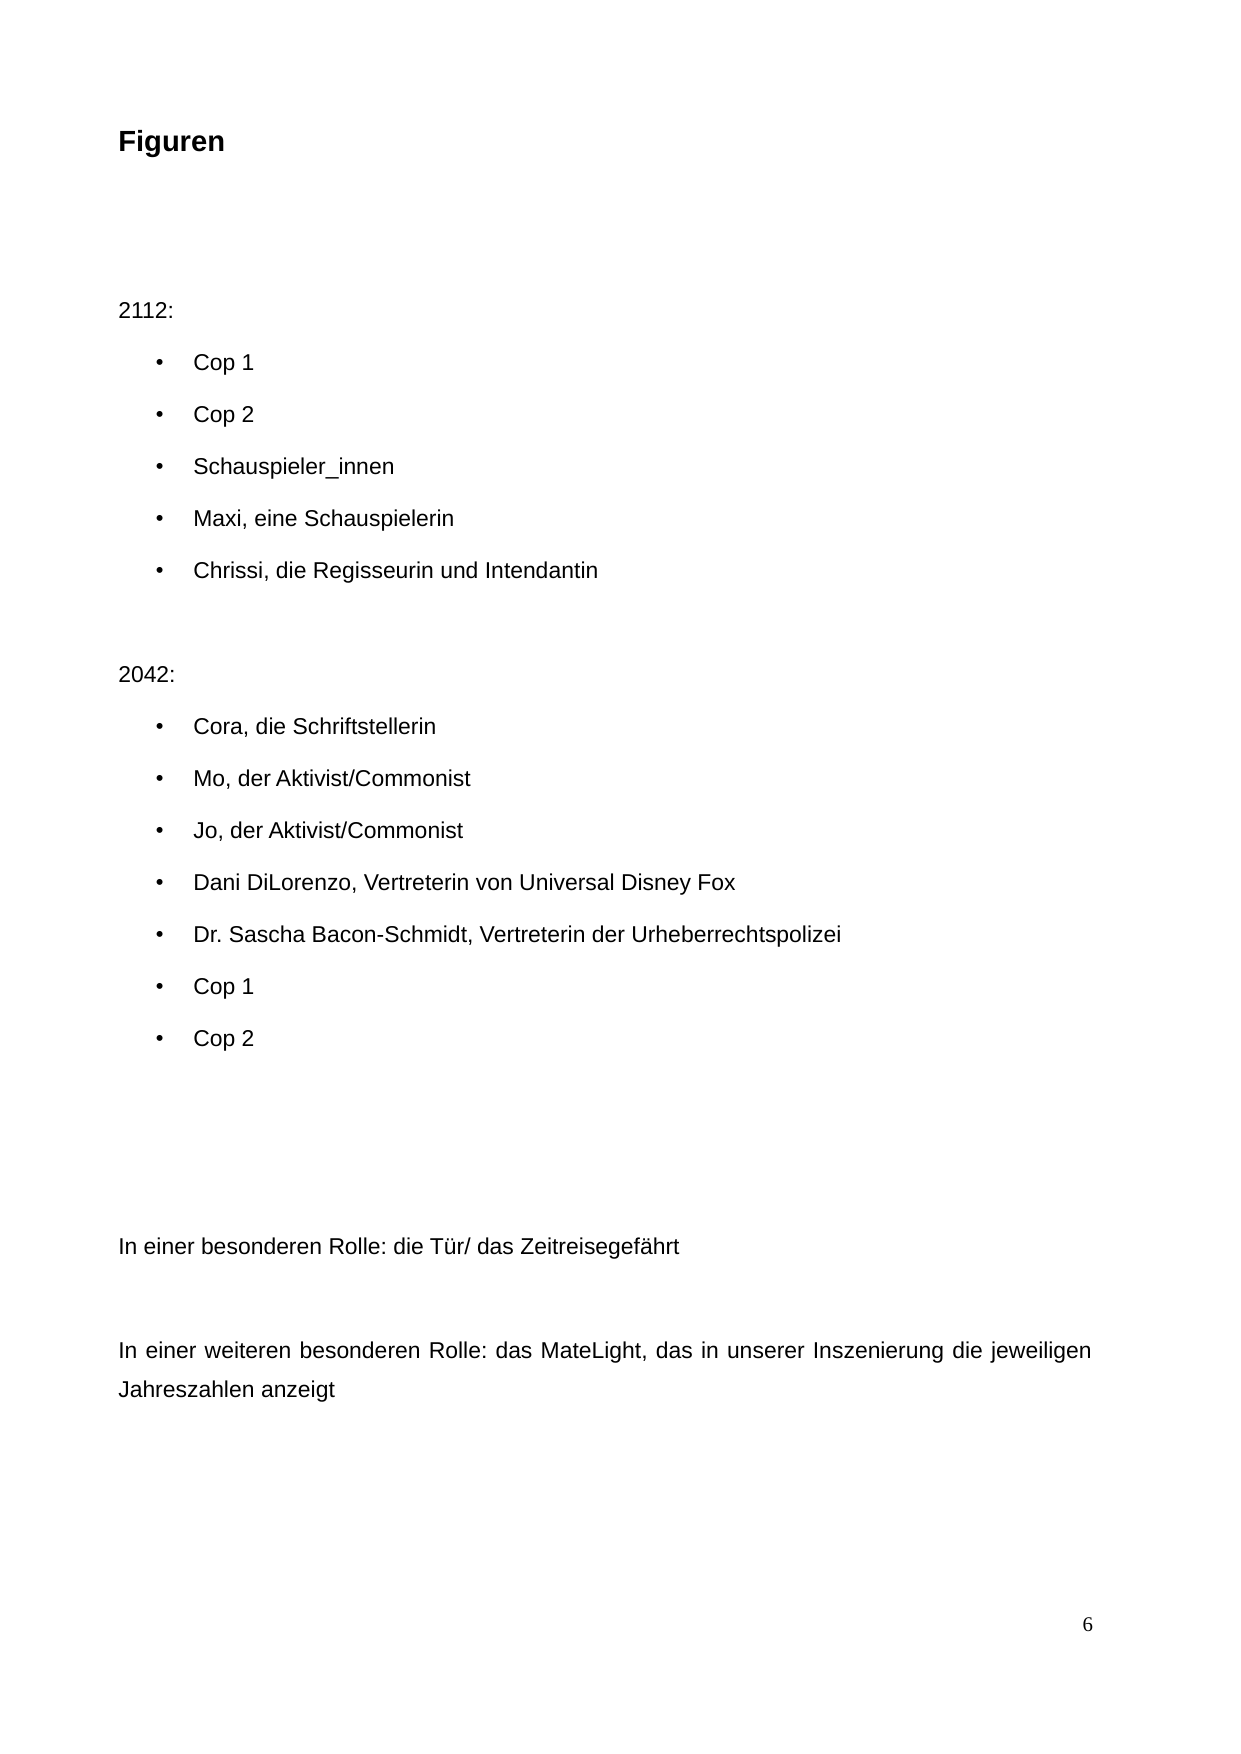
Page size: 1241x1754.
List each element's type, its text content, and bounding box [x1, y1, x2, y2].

list Cop 2 [156, 1025, 1122, 1051]
list Chrissi, die Regisseurin und Intendantin [156, 557, 1122, 583]
list Cop 1 [156, 349, 1122, 375]
list Cop 1 [156, 973, 1122, 999]
list Dr. Sascha Bacon-Schmidt, Vertreterin der Urheberrechtspolizei [156, 921, 1122, 947]
subtitle Figuren [118, 124, 1122, 158]
list Jo, der Aktivist/Commonist [156, 817, 1122, 843]
text 2112: [118, 297, 1093, 323]
list Cop 2 [156, 401, 1122, 427]
list Dani DiLorenzo, Vertreterin von Universal Disney Fox [156, 869, 1122, 895]
text 2042: [118, 661, 1093, 687]
list Schauspieler_innen [156, 453, 1122, 479]
list Mo, der Aktivist/Commonist [156, 765, 1122, 791]
list Maxi, eine Schauspielerin [156, 505, 1122, 531]
text In einer weiteren besonderen Rolle: das MateLight, das in unserer Inszenierung die jeweiligen Jahreszahlen anzeigt [118, 1337, 1093, 1402]
list Cora, die Schriftstellerin [156, 713, 1122, 739]
text In einer besonderen Rolle: die Tür/ das Zeitreisegefährt [118, 1233, 1093, 1259]
